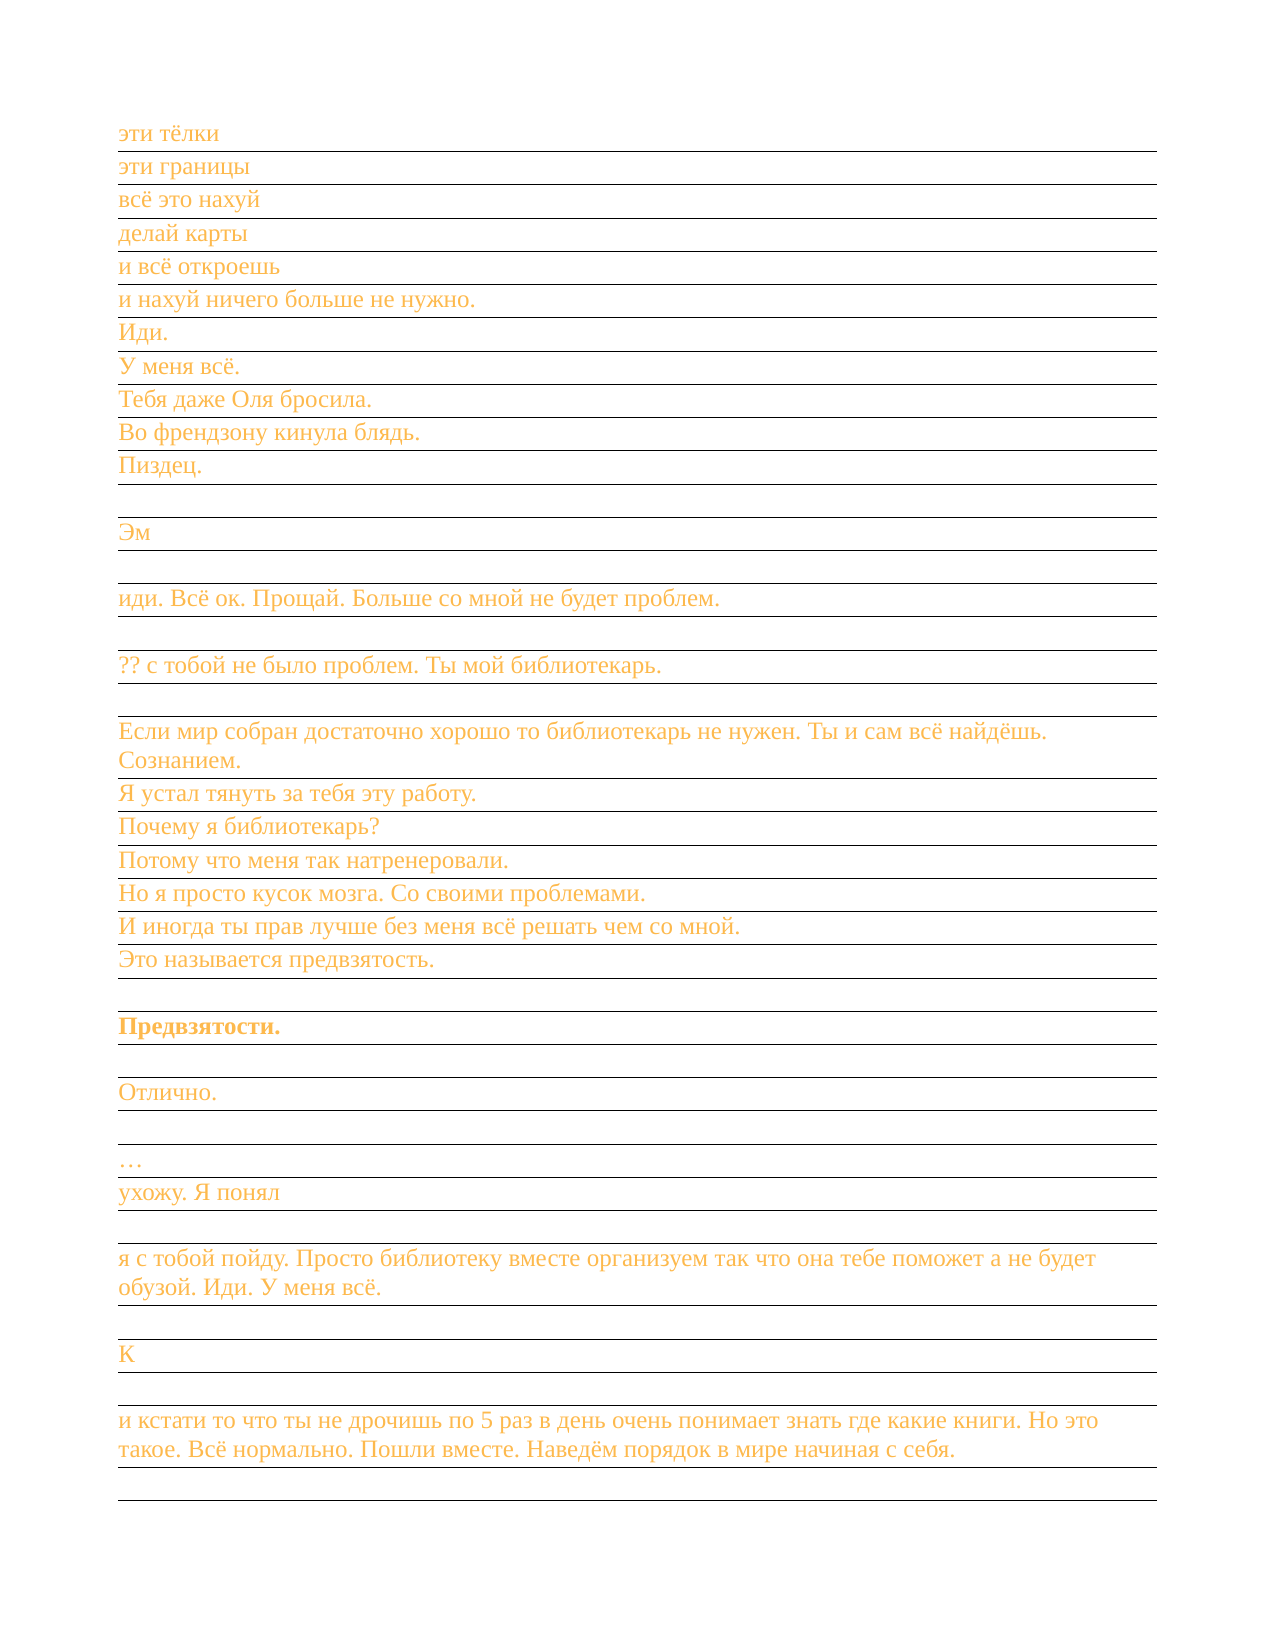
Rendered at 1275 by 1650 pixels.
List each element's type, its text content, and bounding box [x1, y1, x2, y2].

text Отлично. [118, 1078, 1157, 1110]
text И иногда ты прав лучше без меня всё решать чем со мной. [118, 912, 1157, 944]
text и кстати то что ты не дрочишь по 5 раз в день очень понимает знать где какие книги. Но это такое. Всё нормально. Пошли вместе. Наведём порядок в мире начиная с себя. [118, 1406, 1157, 1467]
text Это называется предвзятость. [118, 945, 1157, 978]
text У меня всё. [118, 352, 1157, 384]
text я с тобой пойду. Просто библиотеку вместе организуем так что она тебе поможет а не будет обузой. Иди. У меня всё. [118, 1244, 1157, 1305]
text ухожу. Я понял [118, 1178, 1157, 1210]
text Пиздец. [118, 451, 1157, 484]
text Почему я библиотекарь? [118, 812, 1157, 845]
text Эм [118, 518, 1157, 550]
text К [118, 1340, 1157, 1372]
text Предвзятости. [118, 1012, 1157, 1044]
text Во френдзону кинула блядь. [118, 418, 1157, 450]
text Но я просто кусок мозга. Со своими проблемами. [118, 879, 1157, 911]
text Потому что меня так натренеровали. [118, 846, 1157, 878]
text и нахуй ничего больше не нужно. [118, 285, 1157, 317]
text эти тёлки [118, 118, 1157, 151]
text … [118, 1145, 1157, 1177]
text Иди. [118, 318, 1157, 351]
text Тебя даже Оля бросила. [118, 385, 1157, 417]
text иди. Всё ок. Прощай. Больше со мной не будет проблем. [118, 584, 1157, 616]
text эти границы [118, 152, 1157, 184]
text всё это нахуй [118, 185, 1157, 218]
text и всё откроешь [118, 252, 1157, 284]
text Я устал тянуть за тебя эту работу. [118, 779, 1157, 811]
text ?? с тобой не было проблем. Ты мой библиотекарь. [118, 651, 1157, 683]
text делай карты [118, 219, 1157, 251]
text Если мир собран достаточно хорошо то библиотекарь не нужен. Ты и сам всё найдёшь. Сознанием. [118, 717, 1157, 778]
